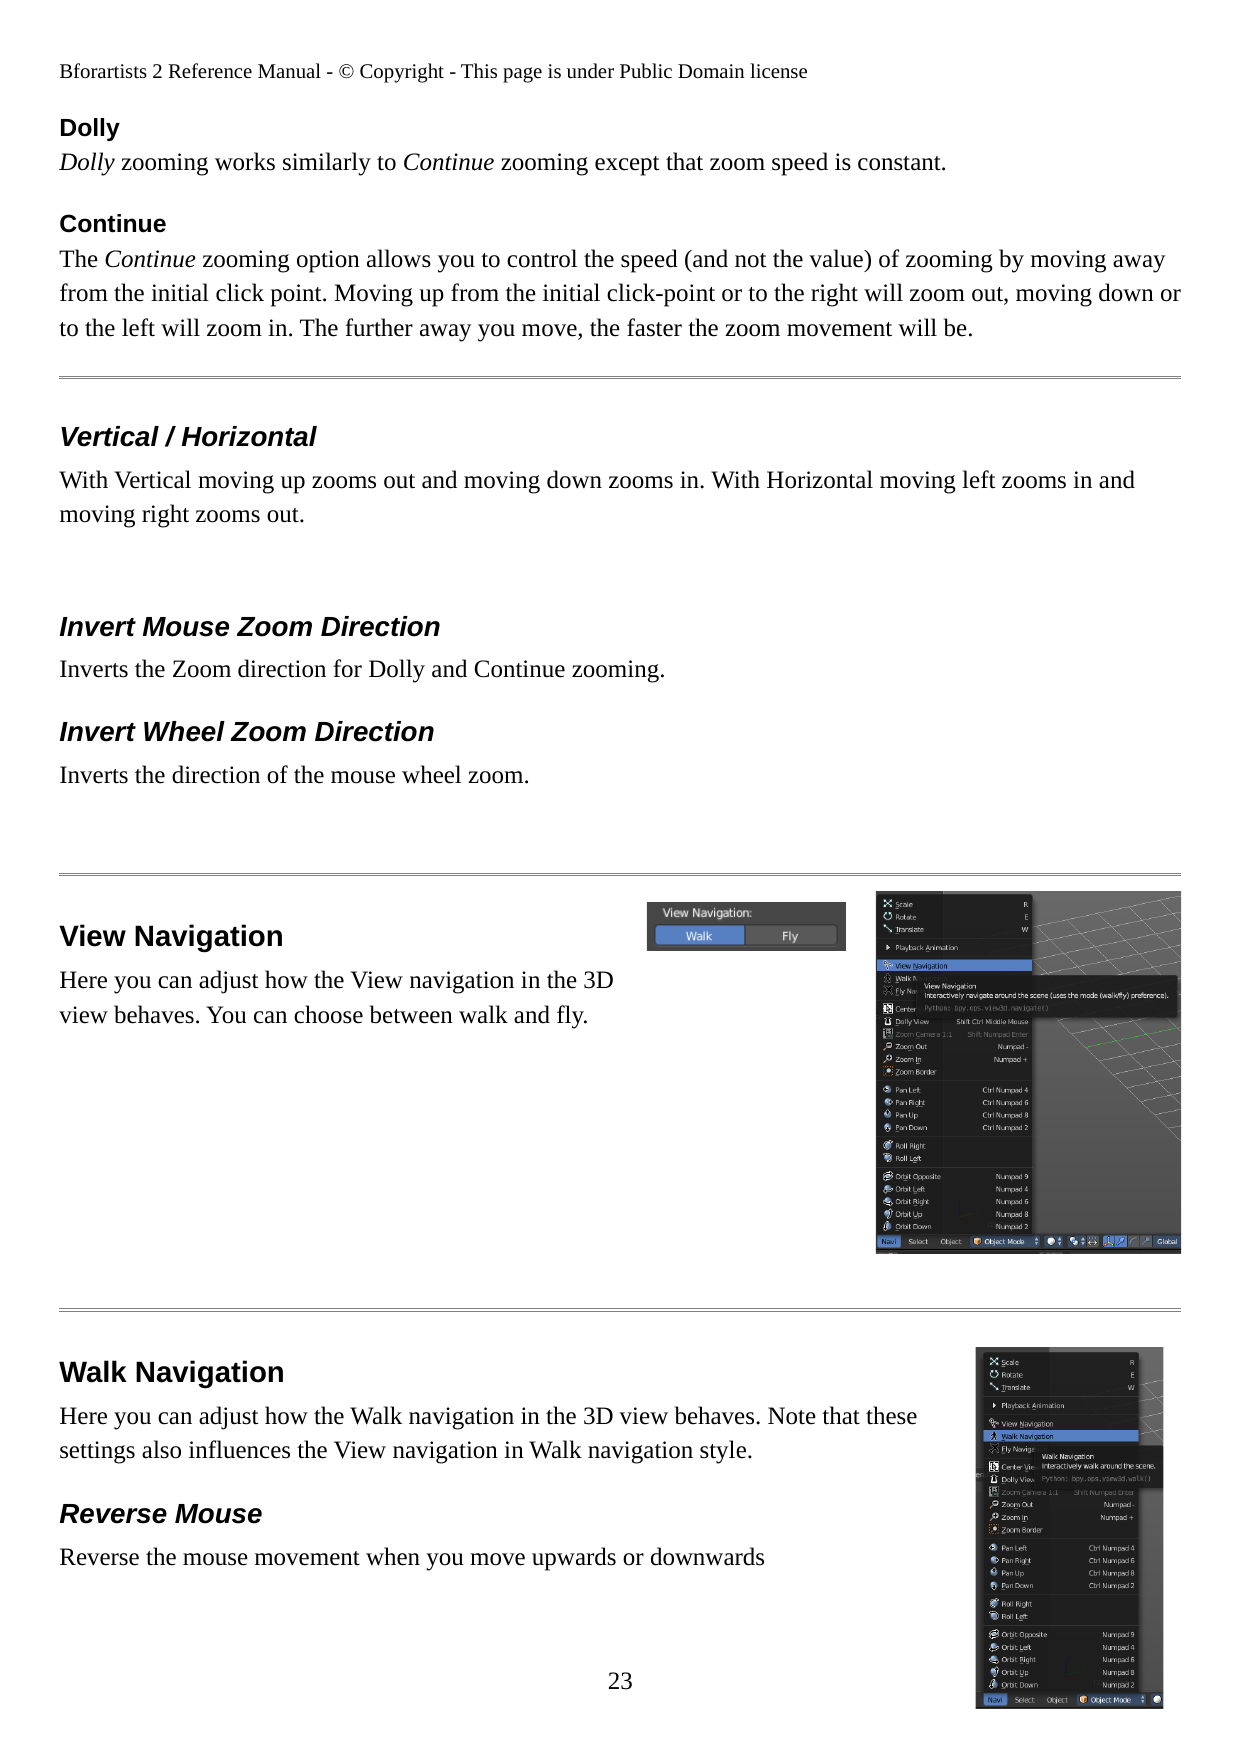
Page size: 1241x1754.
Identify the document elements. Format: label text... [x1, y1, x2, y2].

text Here you can adjust how the Walk navigation in the 3D view behaves. Note that these settings also influences the View navigation in Walk navigation style. [59, 1401, 975, 1464]
text Here you can adjust how the View navigation in the 3D view behaves. You can choose between walk and fly. [59, 965, 875, 1028]
subtitle Invert Mouse Zoom Direction [59, 610, 1181, 642]
text Inverts the direction of the mouse wheel zoom. [59, 760, 1181, 789]
subtitle View Navigation [59, 919, 875, 953]
subtitle [1164, 1497, 1181, 1529]
picture [646, 902, 846, 951]
picture [975, 1347, 1164, 1709]
subtitle Reverse Mouse [59, 1497, 975, 1529]
subtitle Dolly [59, 113, 1181, 141]
text Dolly zooming works similarly to Continue zooming except that zoom speed is constant. [59, 147, 1181, 176]
subtitle Continue [59, 209, 1181, 237]
text The Continue zooming option allows you to control the speed (and not the value) of zooming by moving away from the initial click point. Moving up from the initial click-point or to the right will zoom out, moving down or to the left will zoom in. The further away you move, the faster the zoom movement will be. [59, 244, 1181, 341]
text Inverts the Zoom direction for Dolly and Continue zooming. [59, 654, 1181, 683]
subtitle Invert Wheel Zoom Direction [59, 716, 1181, 748]
subtitle Vertical / Horizontal [59, 420, 1181, 452]
subtitle [1164, 1355, 1181, 1389]
text With Vertical moving up zooms out and moving down zooms in. With Horizontal moving left zooms in and moving right zooms out. [59, 465, 1181, 528]
picture [875, 891, 1182, 1254]
text Reverse the mouse movement when you move upwards or downwards [59, 1542, 975, 1570]
subtitle Walk Navigation [59, 1355, 975, 1389]
